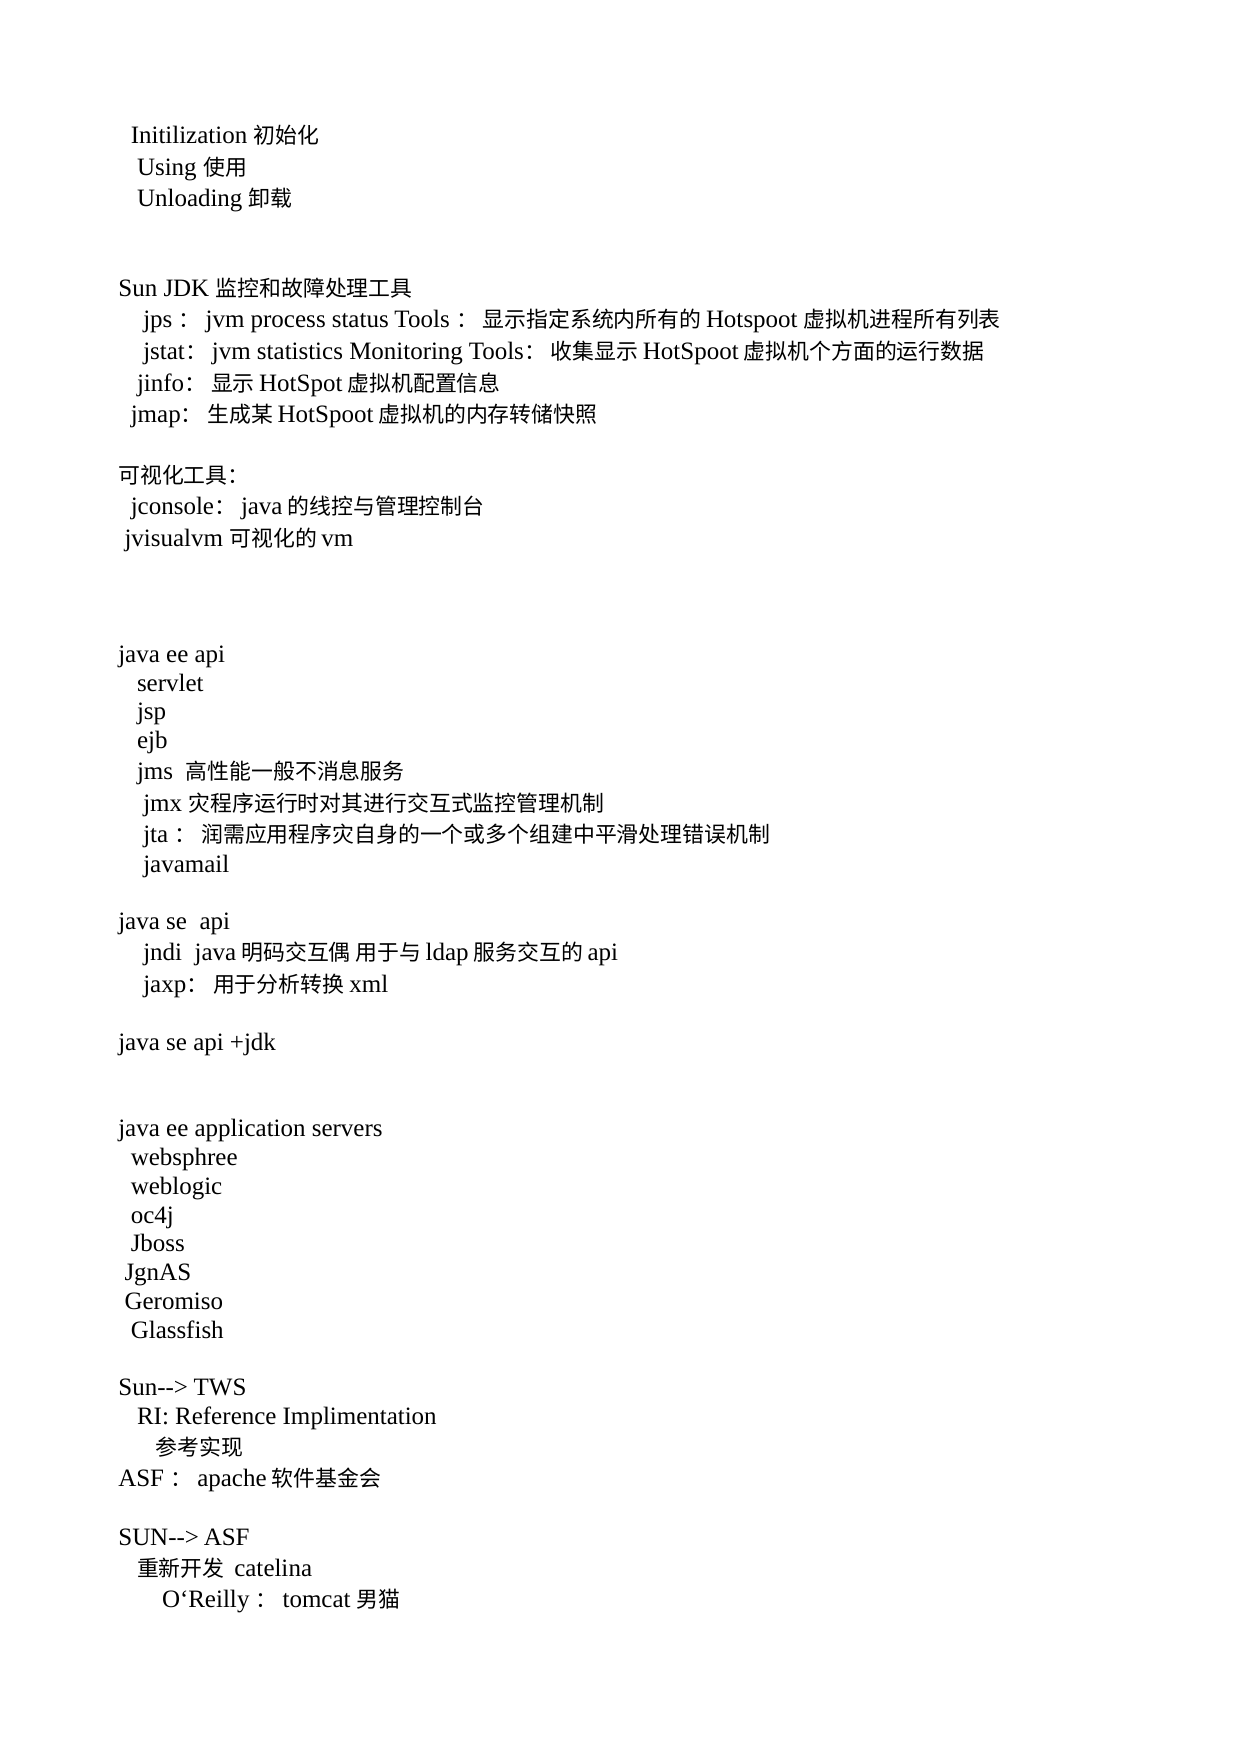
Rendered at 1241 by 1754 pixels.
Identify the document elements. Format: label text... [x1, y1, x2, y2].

text ejb [118, 725, 1122, 754]
text 重新开发 catelina [118, 1551, 1122, 1582]
text JgnAS [118, 1257, 1122, 1286]
text Using 使用 [118, 150, 1122, 181]
text java ee application servers [118, 1113, 1122, 1142]
text java ee api [118, 639, 1122, 668]
text jms 高性能一般不消息服务 [118, 754, 1122, 786]
text jconsole： java的线控与管理控制台 [118, 489, 1122, 521]
text SUN--> ASF [118, 1522, 1122, 1551]
text java se api +jdk [118, 1027, 1122, 1056]
text O‘Reilly ： tomcat 男猫 [118, 1582, 1122, 1614]
text websphree [118, 1142, 1122, 1171]
text 可视化工具： [118, 458, 1122, 489]
text Unloading 卸载 [118, 181, 1122, 213]
text Initilization 初始化 [118, 118, 1122, 150]
text jsp [118, 696, 1122, 725]
text jmap： 生成某HotSpoot虚拟机的内存转储快照 [118, 397, 1122, 429]
text java se api [118, 906, 1122, 935]
text Glassfish [118, 1315, 1122, 1343]
text jstat： jvm statistics Monitoring Tools： 收集显示HotSpoot虚拟机个方面的运行数据 [118, 334, 1122, 366]
text 参考实现 [118, 1430, 1122, 1461]
text ASF ： apache软件基金会 [118, 1461, 1122, 1493]
text javamail [118, 849, 1122, 878]
text jta ： 润需应用程序灾自身的一个或多个组建中平滑处理错误机制 [118, 817, 1122, 849]
text jvisualvm 可视化的vm [118, 521, 1122, 553]
text RI: Reference Implimentation [118, 1401, 1122, 1430]
text oc4j [118, 1200, 1122, 1228]
text jmx 灾程序运行时对其进行交互式监控管理机制 [118, 786, 1122, 817]
text weblogic [118, 1171, 1122, 1200]
text jps ： jvm process status Tools ： 显示指定系统内所有的Hotspoot 虚拟机进程所有列表 [118, 302, 1122, 334]
text Sun--> TWS [118, 1372, 1122, 1401]
text Geromiso [118, 1286, 1122, 1315]
text Sun JDK 监控和故障处理工具 [118, 271, 1122, 302]
text jaxp： 用于分析转换 xml [118, 967, 1122, 998]
text Jboss [118, 1228, 1122, 1257]
text jinfo： 显示HotSpot虚拟机配置信息 [118, 366, 1122, 397]
text jndi java明码交互偶 用于与ldap服务交互的api [118, 935, 1122, 967]
text servlet [118, 668, 1122, 696]
